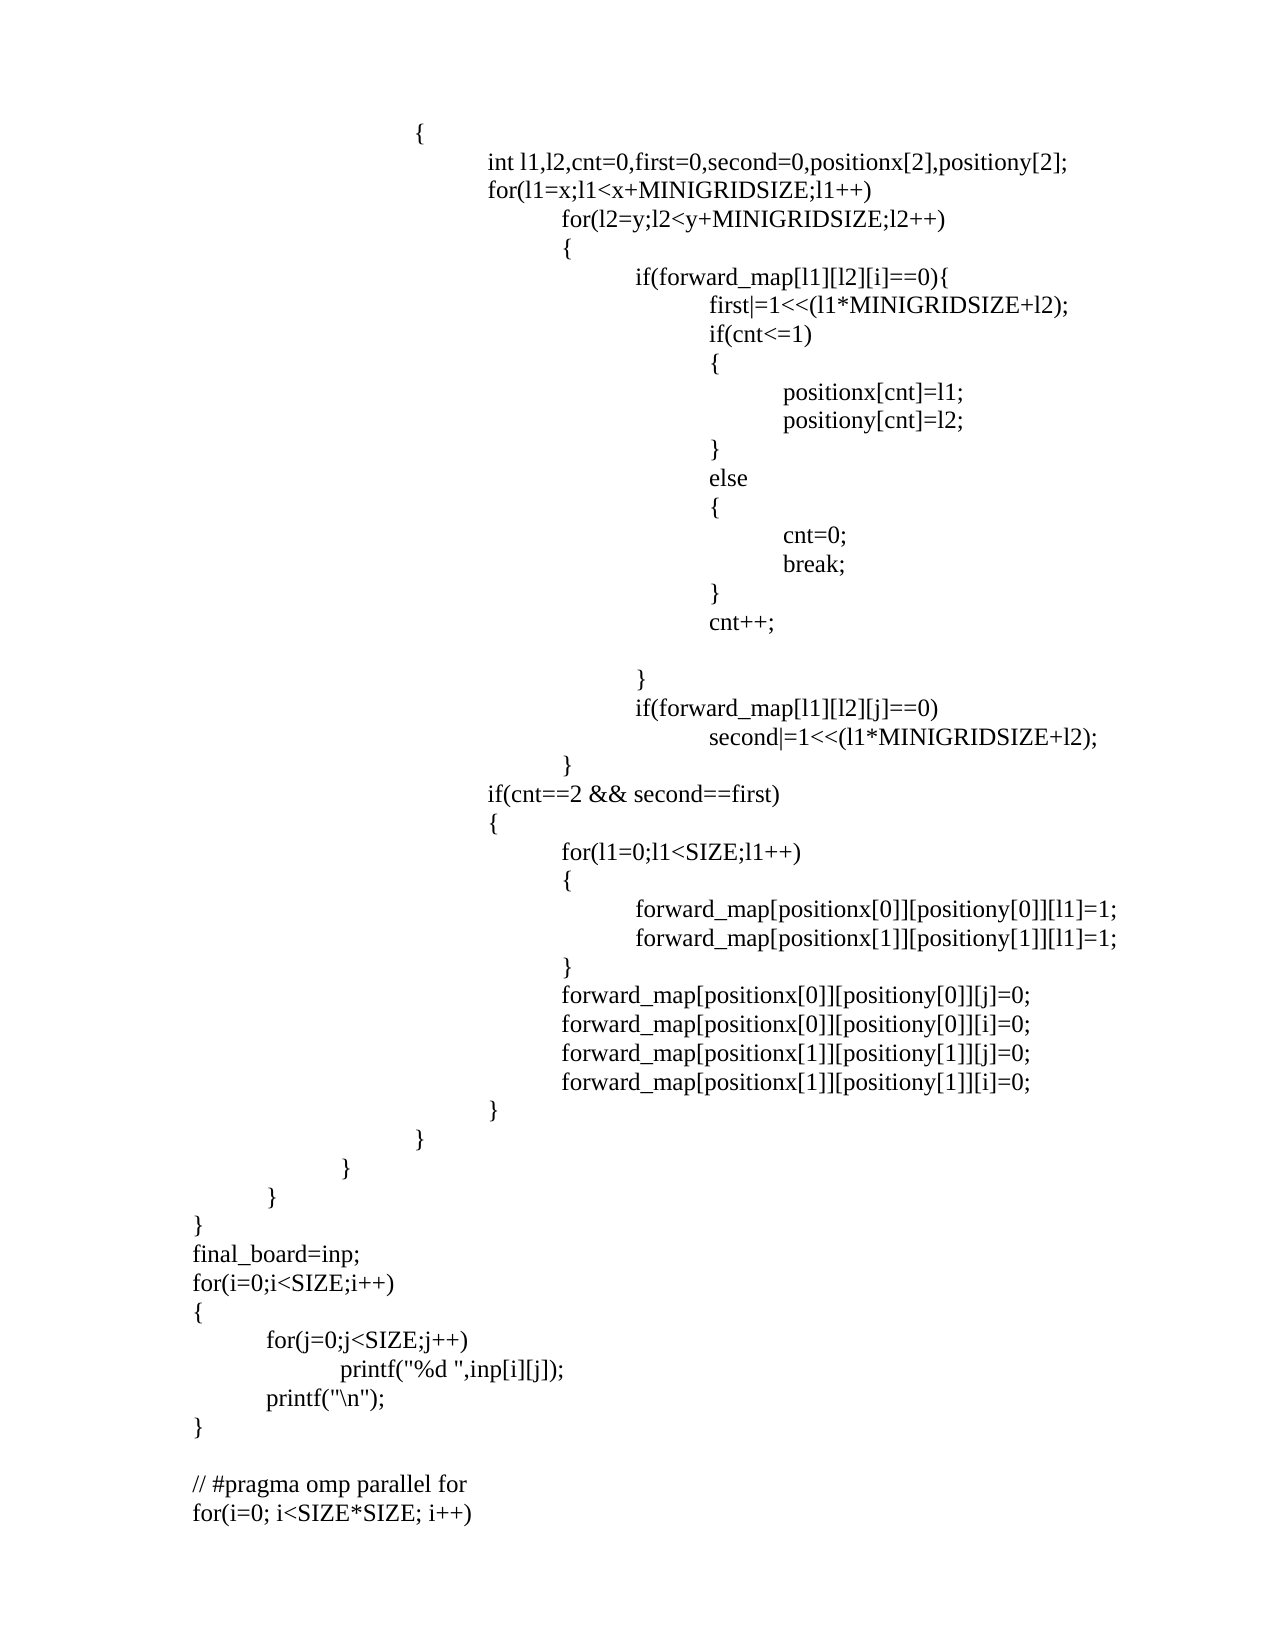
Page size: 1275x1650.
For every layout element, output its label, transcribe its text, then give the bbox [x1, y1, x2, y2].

text forward_map[positionx[0]][positiony[0]][j]=0; [118, 981, 1157, 1009]
text for(i=0;i<SIZE;i++) [118, 1268, 1157, 1297]
text for(l1=0;l1<SIZE;l1++) [118, 837, 1157, 866]
text if(forward_map[l1][l2][j]==0) [118, 693, 1157, 722]
text { [118, 118, 1157, 147]
text } [118, 1096, 1157, 1124]
text for(j=0;j<SIZE;j++) [118, 1326, 1157, 1354]
text final_board=inp; [118, 1239, 1157, 1268]
text printf("%d ",inp[i][j]); [118, 1354, 1157, 1383]
text } [118, 1211, 1157, 1239]
text int l1,l2,cnt=0,first=0,second=0,positionx[2],positiony[2]; [118, 147, 1157, 176]
text } [118, 1153, 1157, 1182]
text } [118, 1412, 1157, 1441]
text } [118, 1182, 1157, 1211]
text { [118, 348, 1157, 377]
text cnt++; [118, 607, 1157, 636]
text } [118, 434, 1157, 463]
text forward_map[positionx[1]][positiony[1]][i]=0; [118, 1067, 1157, 1096]
text } [118, 664, 1157, 693]
text if(cnt<=1) [118, 319, 1157, 348]
text for(l2=y;l2<y+MINIGRIDSIZE;l2++) [118, 204, 1157, 233]
text // #pragma omp parallel for [118, 1469, 1157, 1498]
text } [118, 578, 1157, 607]
text first|=1<<(l1*MINIGRIDSIZE+l2); [118, 291, 1157, 319]
text forward_map[positionx[1]][positiony[1]][j]=0; [118, 1038, 1157, 1067]
text { [118, 492, 1157, 521]
text } [118, 1124, 1157, 1153]
text { [118, 866, 1157, 894]
text forward_map[positionx[0]][positiony[0]][i]=0; [118, 1009, 1157, 1038]
text } [118, 751, 1157, 779]
text positiony[cnt]=l2; [118, 406, 1157, 434]
text if(cnt==2 && second==first) [118, 779, 1157, 808]
text cnt=0; [118, 521, 1157, 549]
text printf("\n"); [118, 1383, 1157, 1412]
text if(forward_map[l1][l2][i]==0){ [118, 262, 1157, 291]
text else [118, 463, 1157, 492]
text { [118, 1297, 1157, 1326]
text forward_map[positionx[1]][positiony[1]][l1]=1; [118, 923, 1157, 952]
text break; [118, 549, 1157, 578]
text { [118, 233, 1157, 262]
text for(l1=x;l1<x+MINIGRIDSIZE;l1++) [118, 176, 1157, 204]
text second|=1<<(l1*MINIGRIDSIZE+l2); [118, 722, 1157, 751]
text } [118, 952, 1157, 981]
text forward_map[positionx[0]][positiony[0]][l1]=1; [118, 894, 1157, 923]
text { [118, 808, 1157, 837]
text positionx[cnt]=l1; [118, 377, 1157, 406]
text for(i=0; i<SIZE*SIZE; i++) [118, 1498, 1157, 1527]
